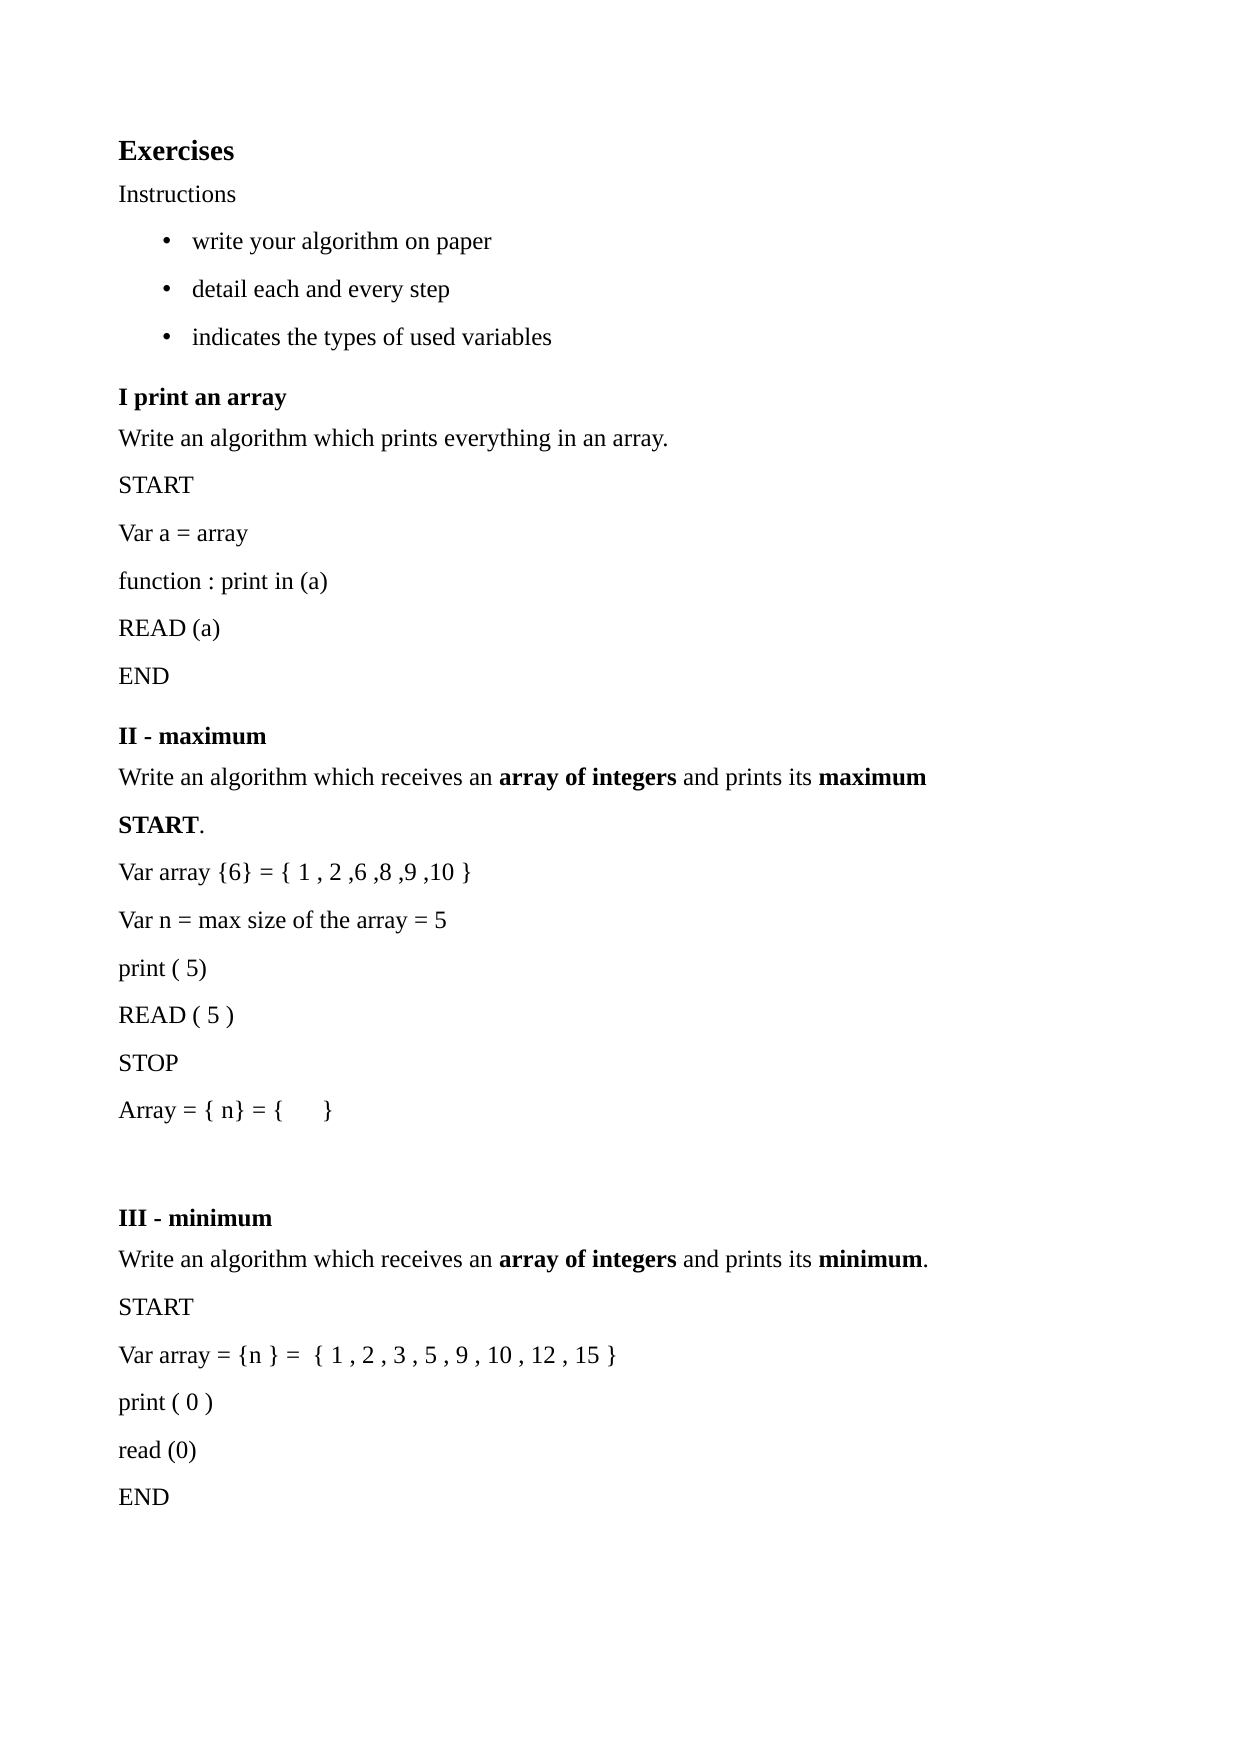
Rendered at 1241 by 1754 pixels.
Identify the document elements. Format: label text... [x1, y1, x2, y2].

subtitle Exercises [118, 133, 1122, 166]
subtitle III - minimum [118, 1203, 1122, 1232]
text function : print in (a) [118, 566, 1122, 594]
text Instructions [118, 179, 1122, 207]
text STOP [118, 1048, 1122, 1077]
text READ ( 5 ) [118, 1000, 1122, 1029]
text print ( 5) [118, 953, 1122, 981]
text Write an algorithm which receives an array of integers and prints its minimum. [118, 1244, 1122, 1273]
text END [118, 661, 1122, 690]
text Write an algorithm which receives an array of integers and prints its maximum [118, 762, 1122, 791]
text START [118, 1292, 1122, 1321]
list write your algorithm on paper [162, 226, 1122, 255]
text Var n = max size of the array = 5 [118, 905, 1122, 934]
text Write an algorithm which prints everything in an array. [118, 423, 1122, 452]
list indicates the types of used variables [162, 322, 1122, 350]
text START [118, 471, 1122, 499]
text read (0) [118, 1435, 1122, 1464]
text Array = { n} = { } [118, 1096, 1122, 1124]
text Var a = array [118, 518, 1122, 547]
subtitle I print an array [118, 382, 1122, 410]
text START. [118, 810, 1122, 839]
text print ( 0 ) [118, 1387, 1122, 1416]
subtitle II - maximum [118, 721, 1122, 750]
list detail each and every step [162, 274, 1122, 303]
text Var array = {n } = { 1 , 2 , 3 , 5 , 9 , 10 , 12 , 15 } [118, 1340, 1122, 1368]
text READ (a) [118, 613, 1122, 642]
text Var array {6} = { 1 , 2 ,6 ,8 ,9 ,10 } [118, 857, 1122, 886]
text END [118, 1482, 1122, 1511]
